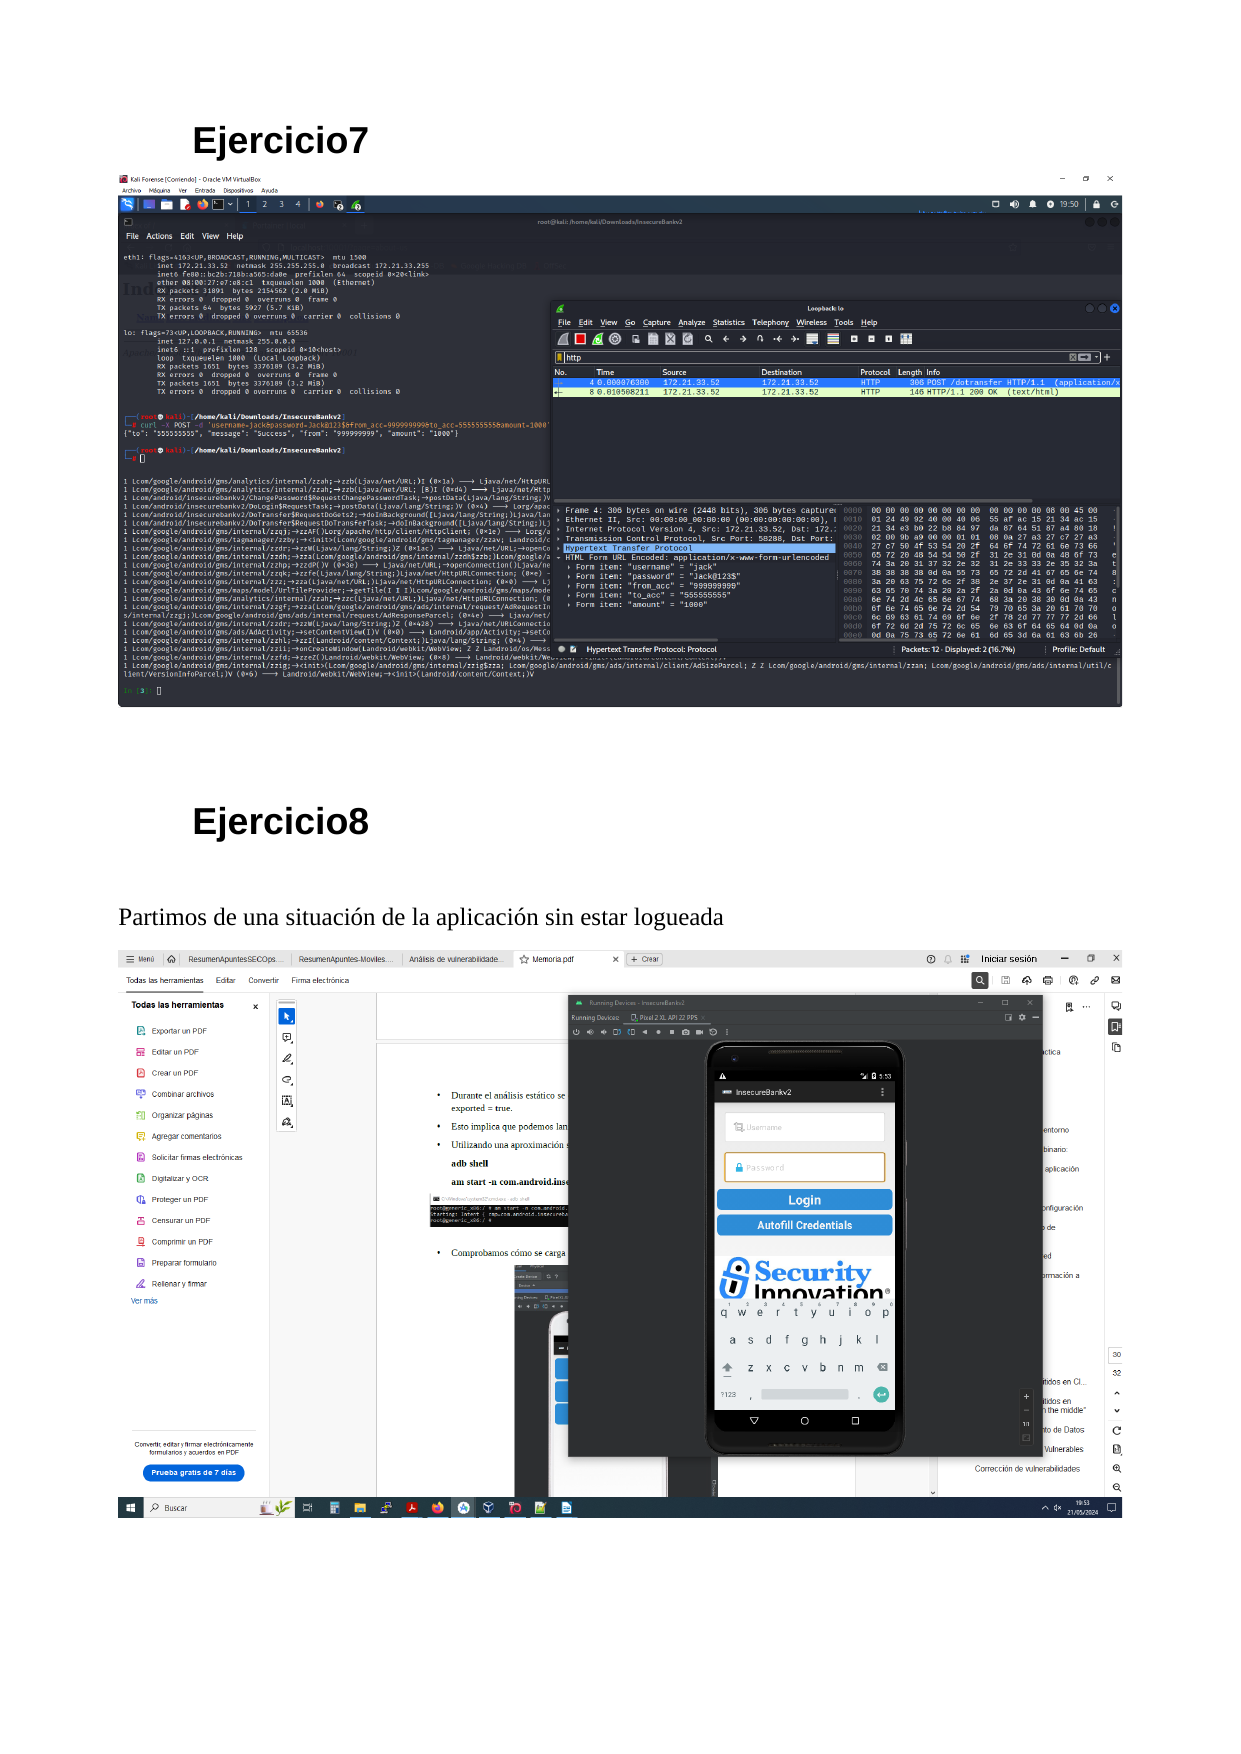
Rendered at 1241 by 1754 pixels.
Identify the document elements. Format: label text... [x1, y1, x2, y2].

subtitle Ejercicio8 [118, 799, 1122, 842]
text Partimos de una situación de la aplicación sin estar logueada [118, 902, 1122, 931]
picture [118, 950, 1123, 1518]
picture [118, 173, 1123, 708]
subtitle Ejercicio7 [118, 118, 1122, 161]
